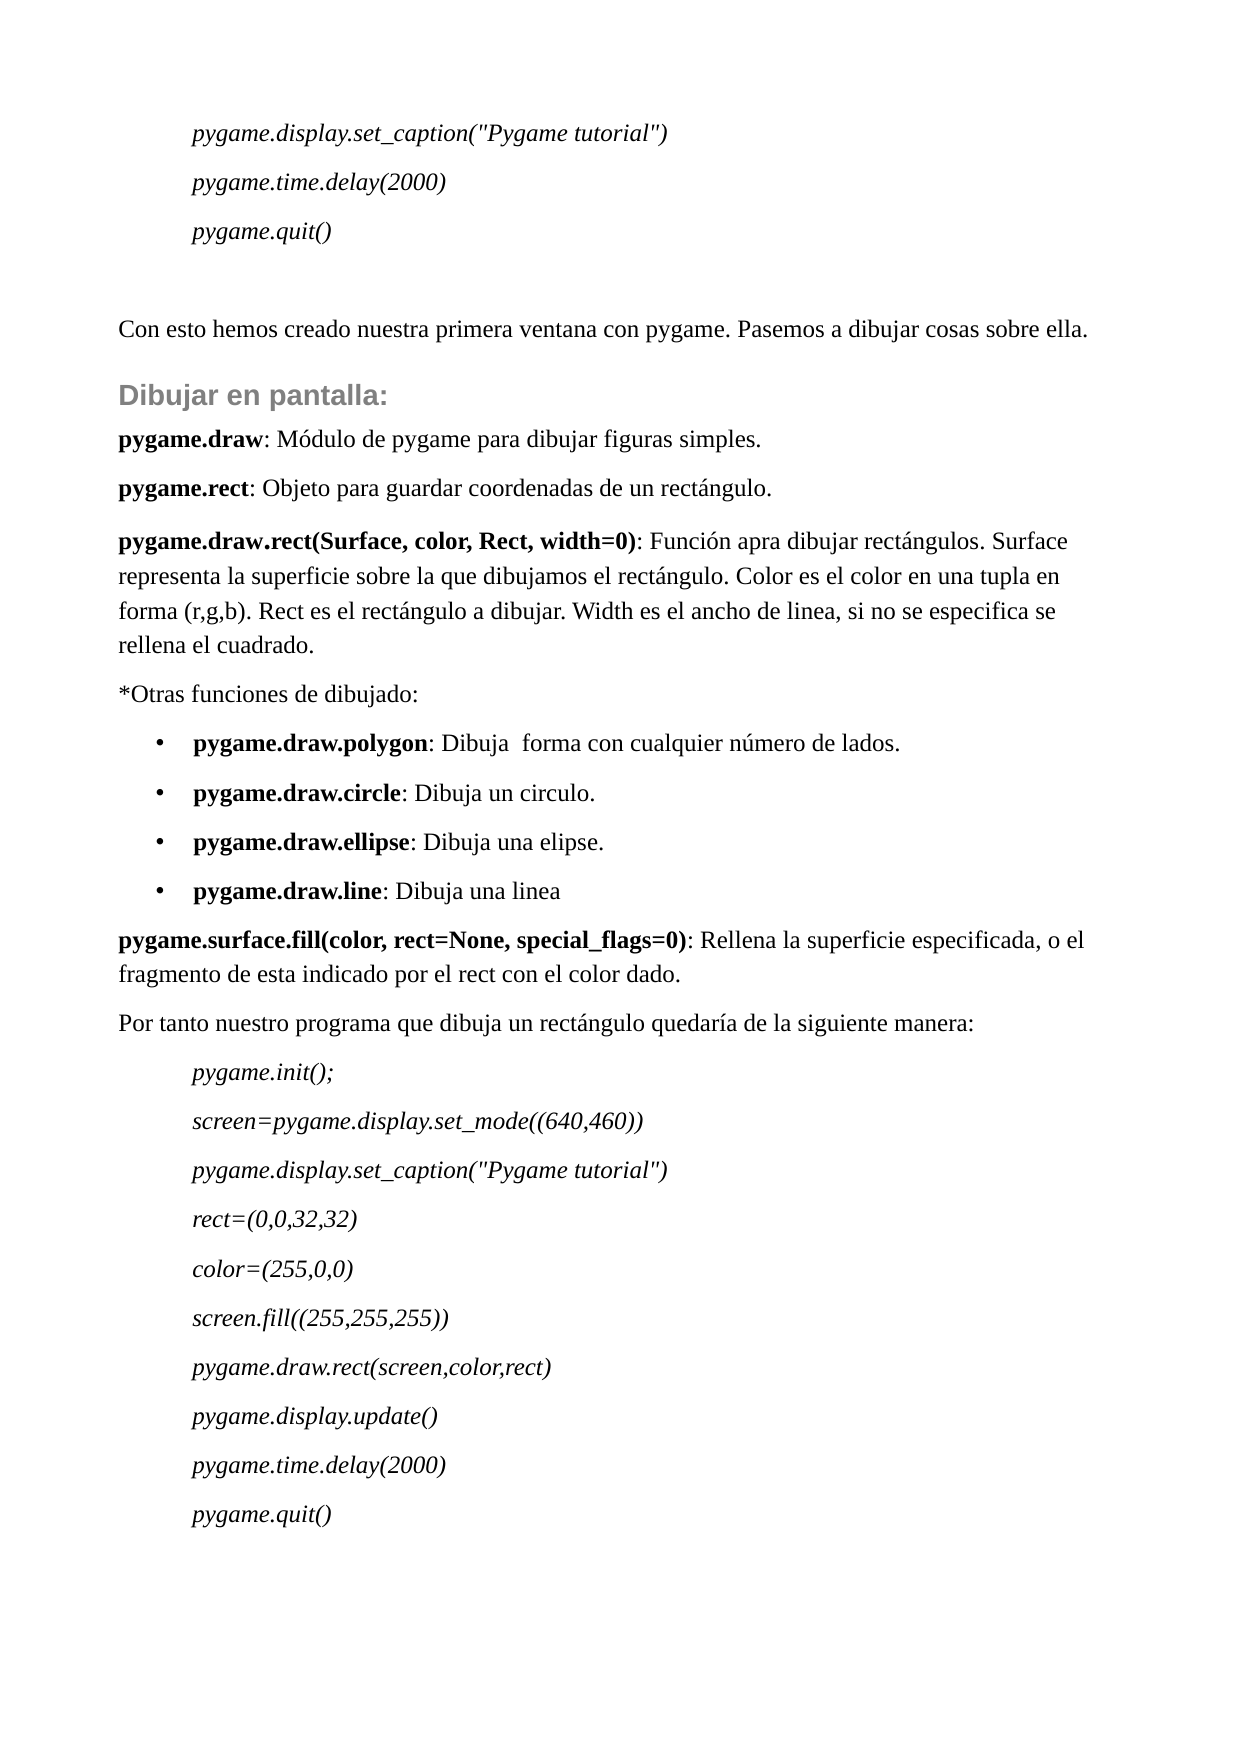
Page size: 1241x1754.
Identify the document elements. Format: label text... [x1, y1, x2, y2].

list pygame.draw.line: Dibuja una linea [156, 876, 1122, 904]
subtitle Dibujar en pantalla: [118, 378, 1122, 412]
text pygame.surface.fill(color, rect=None, special_flags=0): Rellena la superficie especificada, o el fragmento de esta indicado por el rect con el color dado. [118, 925, 1122, 988]
text Con esto hemos creado nuestra primera ventana con pygame. Pasemos a dibujar cosas sobre ella. [118, 314, 1122, 343]
text color=(255,0,0) [118, 1254, 1122, 1282]
text pygame.display.set_caption("Pygame tutorial") [118, 1156, 1122, 1184]
text pygame.draw.rect(screen,color,rect) [118, 1352, 1122, 1381]
text screen.fill((255,255,255)) [118, 1303, 1122, 1331]
text pygame.quit() [118, 1499, 1122, 1528]
text pygame.init(); [118, 1057, 1122, 1086]
list pygame.draw.circle: Dibuja un circulo. [156, 778, 1122, 806]
text rect=(0,0,32,32) [118, 1204, 1122, 1233]
list pygame.draw.ellipse: Dibuja una elipse. [156, 827, 1122, 855]
text pygame.time.delay(2000) [118, 167, 1122, 196]
text pygame.rect: Objeto para guardar coordenadas de un rectángulo. [118, 473, 1122, 502]
text pygame.quit() [118, 216, 1122, 245]
list pygame.draw.polygon: Dibuja forma con cualquier número de lados. [156, 728, 1122, 757]
text pygame.draw.rect(Surface, color, Rect, width=0): Función apra dibujar rectángulos. Surface representa la superficie sobre la que dibujamos el rectángulo. Color es el color en una tupla en forma (r,g,b). Rect es el rectángulo a dibujar. Width es el ancho de linea, si no se especifica se rellena el cuadrado. [118, 522, 1122, 659]
text pygame.time.delay(2000) [118, 1450, 1122, 1479]
text Por tanto nuestro programa que dibuja un rectángulo quedaría de la siguiente manera: [118, 1008, 1122, 1037]
text pygame.draw: Módulo de pygame para dibujar figuras simples. [118, 424, 1122, 453]
text pygame.display.update() [118, 1401, 1122, 1429]
text screen=pygame.display.set_mode((640,460)) [118, 1106, 1122, 1135]
text *Otras funciones de dibujado: [118, 679, 1122, 708]
text pygame.display.set_caption("Pygame tutorial") [118, 118, 1122, 147]
